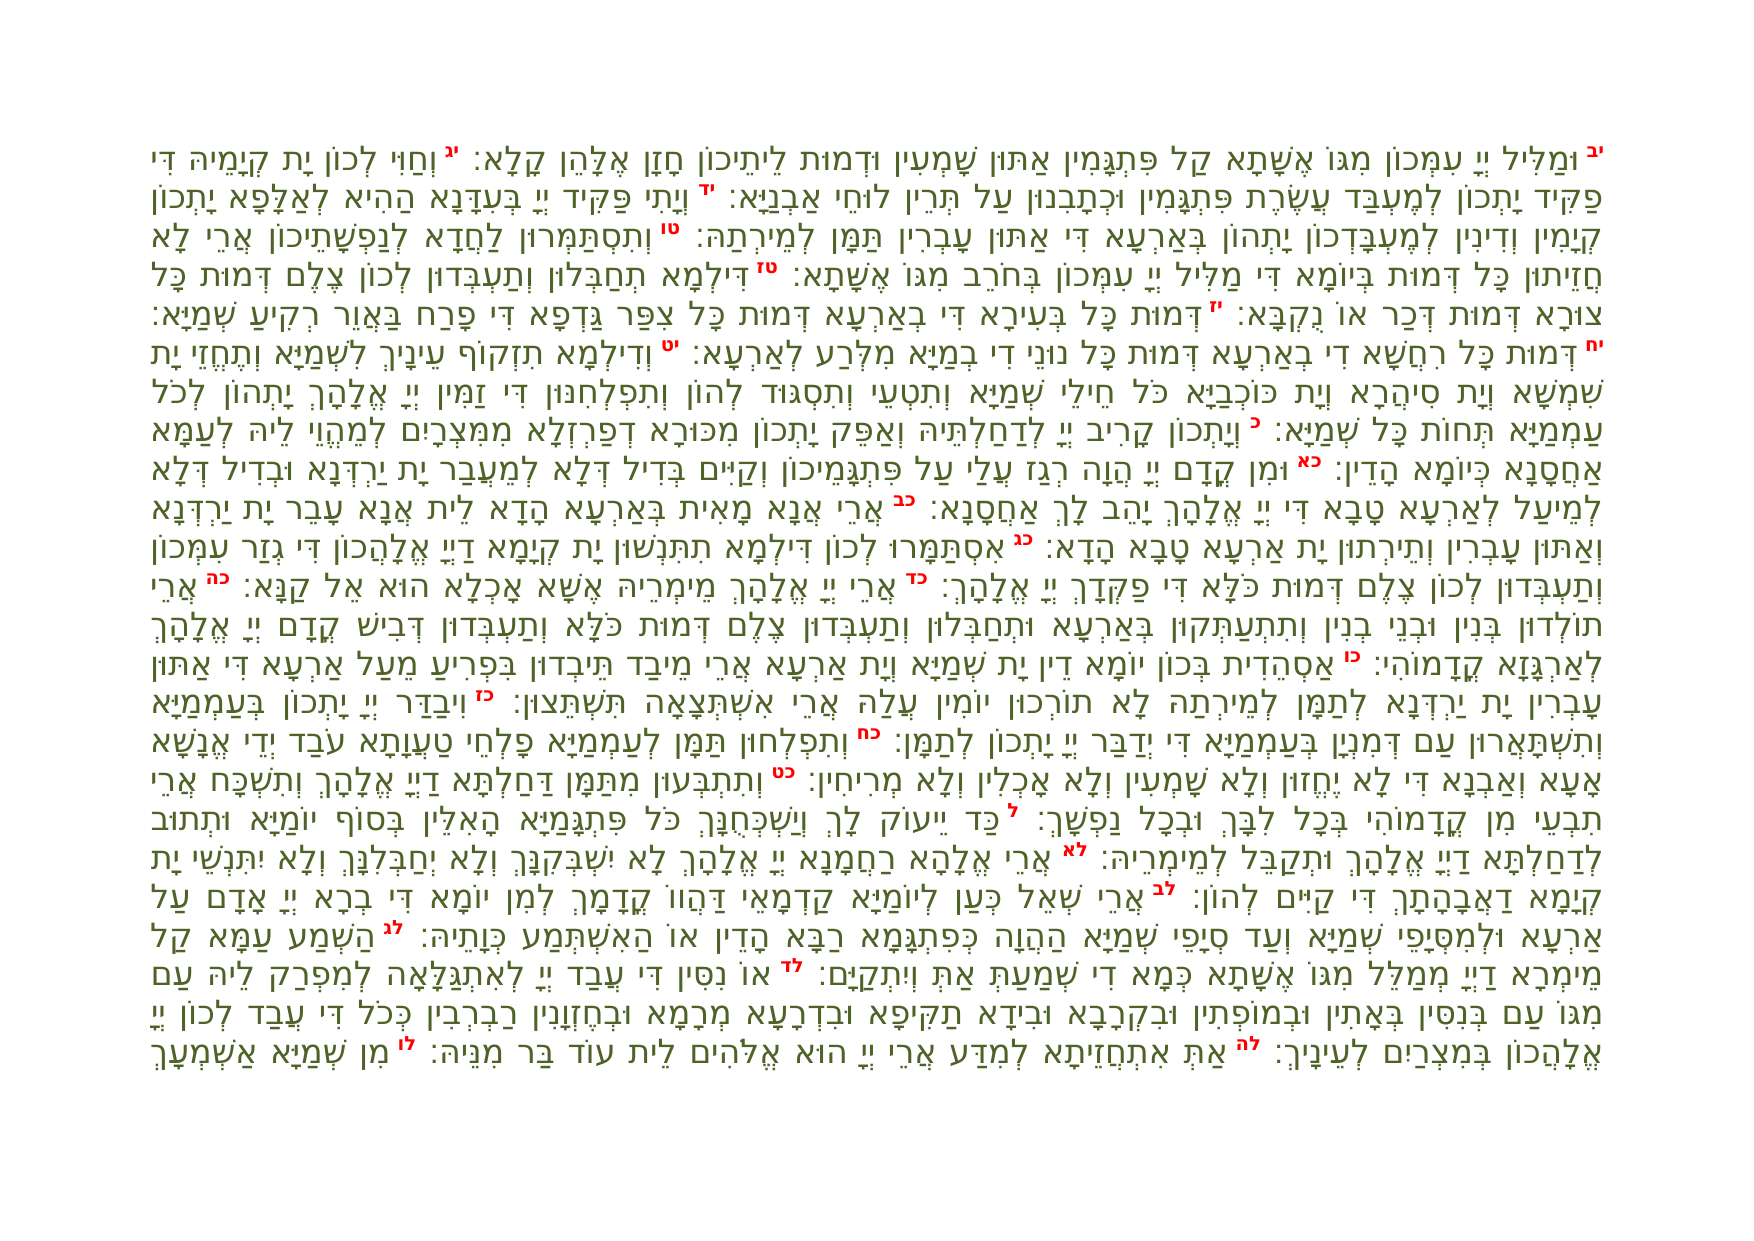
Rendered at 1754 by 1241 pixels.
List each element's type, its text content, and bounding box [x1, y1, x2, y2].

text יב וּמַלִּיל יְיָ עִמְּכוֹן מִגּוֹ אֶשָּׁתָא קַל פִּתְגָּמִין אַתּוּן שָׁמְעִין וּדְמוּת לֵיתֵיכוֹן חָזָן אֶלָּהֵן קָלָא׃ יג וְחַוִּי לְכוֹן יָת קְיָמֵיהּ דִּי פַקִּיד יָתְכוֹן לְמֶעְבַּד עֲשֶׂרֶת פִּתְגָּמִין וּכְתָבִנוּן עַל תְּרֵין לוּחֵי אַבְנַיָּא׃ יד וְיָתִי פַּקִּיד יְיָ בְּעִדָּנָא הַהִיא לְאַלָּפָא יָתְכוֹן קְיָמִין וְדִינִין לְמֶעְבָּדְכוֹן יָתְהוֹן בְּאַרְעָא דִּי אַתּוּן עָבְרִין תַּמָּן לְמֵירְתַהּ׃ טו וְתִסְתַּמְּרוּן לַחֲדָא לְנַפְשָׁתֵיכוֹן אֲרֵי לָא חֲזֵיתוּן כָּל דְּמוּת בְּיוֹמָא דִּי מַלִּיל יְיָ עִמְּכוֹן בְּחֹרֵב מִגּוֹ אֶשָּׁתָא׃ טז דִּילְמָא תְחַבְּלוּן וְתַעְבְּדוּן לְכוֹן צֶלֶם דְּמוּת כָּל צוּרָא דְּמוּת דְּכַר אוֹ נֻקְבָּא׃ יז דְּמוּת כָּל בְּעִירָא דִּי בְאַרְעָא דְּמוּת כָּל צִפַּר גַּדְפָא דִּי פָרַח בַּאֲוֵר רְקִיעַ שְׁמַיָּא׃ יח דְּמוּת כָּל רִחֲשָׁא דִי בְאַרְעָא דְּמוּת כָּל נוּנֵי דִי בְמַיָּא מִלְּרַע לְאַרְעָא׃ יט וְדִילְמָא תִזְקוֹף עֵינָיךְ לִשְׁמַיָּא וְתֶחֱזֵי יָת שִׁמְשָׁא וְיָת סִיהֲרָא וְיָת כּוֹכְבַיָּא כֹּל חֵילֵי שְׁמַיָּא וְתִטְעֵי וְתִסְגּוּד לְהוֹן וְתִפְלְחִנּוּן דִּי זַמִּין יְיָ אֱלָהָךְ יָתְהוֹן לְכֹל עַמְמַיָּא תְּחוֹת כָּל שְׁמַיָּא׃ כ וְיָתְכוֹן קָרִיב יְיָ לְדַחַלְתֵּיהּ וְאַפֵּק יָתְכוֹן מִכּוּרָא דְפַרְזְלָא מִמִּצְרָיִם לְמֵהֱוֵי לֵיהּ לְעַמָּא אַחֲסָנָא כְּיוֹמָא הָדֵין׃ כא וּמִן קֳדָם יְיָ הֲוָה רְגַז עֲלַי עַל פִּתְגָּמֵיכוֹן וְקַיִּים בְּדִיל דְּלָא לְמֵעֲבַר יָת יַרְדְּנָא וּבְדִיל דְּלָא לְמֵיעַל לְאַרְעָא טָבָא דִּי יְיָ אֱלָהָךְ יָהֵב לָךְ אַחֲסָנָא׃ כב אֲרֵי אֲנָא מָאִית בְּאַרְעָא הָדָא לֵית אֲנָא עָבֵר יָת יַרְדְּנָא וְאַתּוּן עָבְרִין וְתֵירְתוּן יָת אַרְעָא טָבָא הָדָא׃ כג אִסְתַּמָּרוּ לְכוֹן דִּילְמָא תִתִּנְשׁוּן יָת קְיָמָא דַיְיָ אֱלָהֲכוֹן דִּי גְזַר עִמְּכוֹן וְתַעְבְּדוּן לְכוֹן צֶלֶם דְּמוּת כֹּלָּא דִּי פַקְּדָךְ יְיָ אֱלָהָךְ׃ כד אֲרֵי יְיָ אֱלָהָךְ מֵימְרֵיהּ אֶשָּׁא אָכְלָא הוּא אֵל קַנָּא׃ כה אֲרֵי תוֹלְדוּן בְּנִין וּבְנֵי בְנִין וְתִתְעַתְּקוּן בְּאַרְעָא וּתְחַבְּלוּן וְתַעְבְּדוּן צֶלֶם דְּמוּת כֹּלָּא וְתַעְבְּדוּן דְּבִישׁ קֳדָם יְיָ אֱלָהָךְ לְאַרְגָּזָא קֳדָמוֹהִי׃ כו אַסְהֵדִית בְּכוֹן יוֹמָא דֵין יָת שְׁמַיָּא וְיָת אַרְעָא אֲרֵי מֵיבַד תֵּיבְדוּן בִּפְרִיעַ מֵעַל אַרְעָא דִּי אַתּוּן עָבְרִין יָת יַרְדְּנָא לְתַמָּן לְמֵירְתַהּ לָא תוֹרְכוּן יוֹמִין עֲלַהּ אֲרֵי אִשְׁתְּצָאָה תִּשְׁתֵּצוּן׃ כז וִיבַדַּר יְיָ יָתְכוֹן בְּעַמְמַיָּא וְתִשְׁתָּאֲרוּן עַם דְּמִנְיָן בְּעַמְמַיָּא דִּי יְדַבַּר יְיָ יָתְכוֹן לְתַמָּן׃ כח וְתִפְלְחוּן תַּמָּן לְעַמְמַיָּא פָלְחֵי טַעֲוָתָא עֹבַד יְדֵי אֱנָשָׁא אָעָא וְאַבְנָא דִּי לָא יֶחֱזוּן וְלָא שָׁמְעִין וְלָא אָכְלִין וְלָא מְרִיחִין׃ כט וְתִתְבְּעוּן מִתַּמָּן דַּחַלְתָּא דַיְיָ אֱלָהָךְ וְתִשְׁכָּח אֲרֵי תִבְעֵי מִן קֳדָמוֹהִי בְּכָל לִבָּךְ וּבְכָל נַפְשָׁךְ׃ ל כַּד יֵיעוֹק לָךְ וְיַשְׁכְּחֻנָּךְ כֹּל פִּתְגָּמַיָּא הָאִלֵּין בְּסוֹף יוֹמַיָּא וּתְתוּב לְדַחַלְתָּא דַיְיָ אֱלָהָךְ וּתְקַבֵּל לְמֵימְרֵיהּ׃ לא אֲרֵי אֱלָהָא רַחֲמָנָא יְיָ אֱלָהָךְ לָא יִשְׁבְּקִנָּךְ וְלָא יְחַבְּלִנָּךְ וְלָא יִתִּנְשֵׁי יָת קְיָמָא דַאֲבָהָתָךְ דִּי קַיִּים לְהוֹן׃ לב אֲרֵי שְׁאֵל כְּעַן לְיוֹמַיָּא קַדְמָאֵי דַּהֲווֹ קֳדָמָךְ לְמִן יוֹמָא דִּי בְרָא יְיָ אָדָם עַל אַרְעָא וּלְמִסְּיָפֵי שְׁמַיָּא וְעַד סְיָפֵי שְׁמַיָּא הַהֲוָה כְּפִתְגָּמָא רַבָּא הָדֵין אוֹ הַאִשְׁתְּמַע כְּוָתֵיהּ׃ לג הַשְׁמַע עַמָּא קַל מֵימְרָא דַיְיָ מְמַלֵּל מִגּוֹ אֶשָּׁתָא כְּמָא דִי שְׁמַעַתְּ אַתְּ וְיִתְקַיָּם׃ לד אוֹ נִסִּין דִּי עֲבַד יְיָ לְאִתְגַּלָּאָה לְמִפְרַק לֵיהּ עַם מִגּוֹ עַם בְּנִסִּין בְּאָתִין וּבְמוֹפְתִין וּבִקְרָבָא וּבִידָא תַקִּיפָא וּבִדְרָעָא מְרָמָא וּבְחֶזְוָנִין רַבְרְבִין כְּכֹל דִּי עֲבַד לְכוֹן יְיָ אֱלָהֲכוֹן בְּמִצְרַיִם לְעֵינָיךְ׃ לה אַתְּ אִתְחֲזֵיתָא לְמִדַּע אֲרֵי יְיָ הוּא אֱלֹּהִים לֵית עוֹד בַּר מִנֵּיהּ׃ לו מִן שְׁמַיָּא אַשְׁמְעָךְ [150, 139, 1604, 1071]
